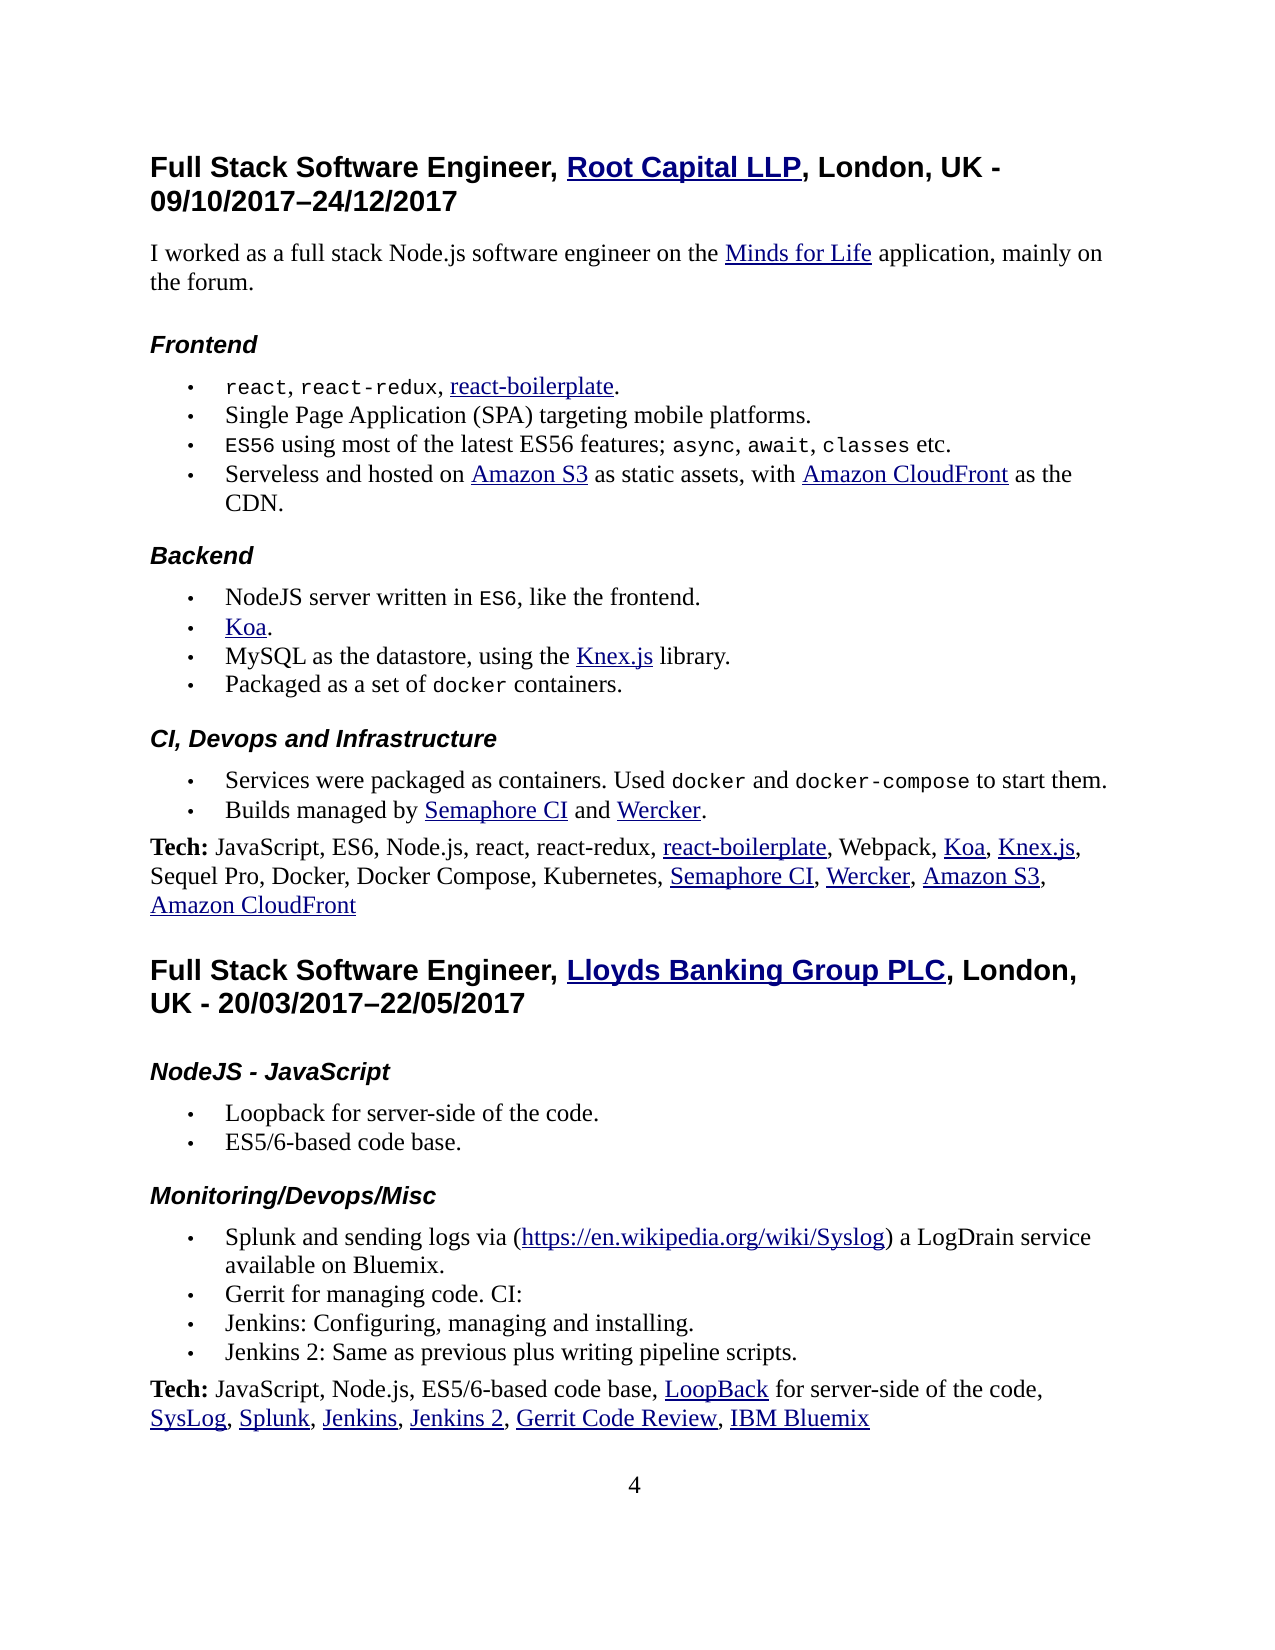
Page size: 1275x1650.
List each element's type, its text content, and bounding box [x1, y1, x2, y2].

list Splunk and sending logs via (https://en.wikipedia.org/wiki/Syslog) a LogDrain service available on Bluemix. [187, 1222, 1125, 1279]
subtitle Monitoring/Devops/Misc [150, 1181, 1125, 1209]
list Serveless and hosted on Amazon S3 as static assets, with Amazon CloudFront as the CDN. [187, 459, 1125, 516]
list Gerrit for managing code. CI: [187, 1279, 1125, 1308]
list MySQL as the datastore, using the Knex.js library. [187, 641, 1125, 669]
subtitle CI, Devops and Infrastructure [150, 724, 1125, 753]
list NodeJS server written in ES6, like the frontend. [187, 582, 1125, 612]
text Tech: JavaScript, Node.js, ES5/6-based code base, LoopBack for server-side of the code, SysLog, Splunk, Jenkins, Jenkins 2, Gerrit Code Review, IBM Bluemix [150, 1374, 1125, 1432]
list Jenkins 2: Same as previous plus writing pipeline scripts. [187, 1337, 1125, 1366]
subtitle Backend [150, 541, 1125, 570]
subtitle NodeJS - JavaScript [150, 1057, 1125, 1086]
text Tech: JavaScript, ES6, Node.js, react, react-redux, react-boilerplate, Webpack, Koa, Knex.js, Sequel Pro, Docker, Docker Compose, Kubernetes, Semaphore CI, Wercker, Amazon S3, Amazon CloudFront [150, 832, 1125, 919]
list Builds managed by Semaphore CI and Wercker. [187, 795, 1125, 823]
list Services were packaged as containers. Used docker and docker-compose to start them. [187, 765, 1125, 795]
subtitle Full Stack Software Engineer, Lloyds Banking Group PLC, London, UK - 20/03/2017–22/05/2017 [150, 953, 1125, 1020]
list Loopback for server-side of the code. [187, 1098, 1125, 1127]
list ES5/6-based code base. [187, 1127, 1125, 1156]
subtitle Full Stack Software Engineer, Root Capital LLP, London, UK - 09/10/2017–24/12/2017 [150, 150, 1125, 217]
list Single Page Application (SPA) targeting mobile platforms. [187, 401, 1125, 429]
list Koa. [187, 612, 1125, 641]
list Packaged as a set of docker containers. [187, 669, 1125, 699]
list react, react-redux, react-boilerplate. [187, 371, 1125, 401]
text I worked as a full stack Node.js software engineer on the Minds for Life application, mainly on the forum. [150, 238, 1125, 296]
list ES56 using most of the latest ES56 features; async, await, classes etc. [187, 429, 1125, 459]
list Jenkins: Configuring, managing and installing. [187, 1308, 1125, 1337]
subtitle Frontend [150, 330, 1125, 358]
